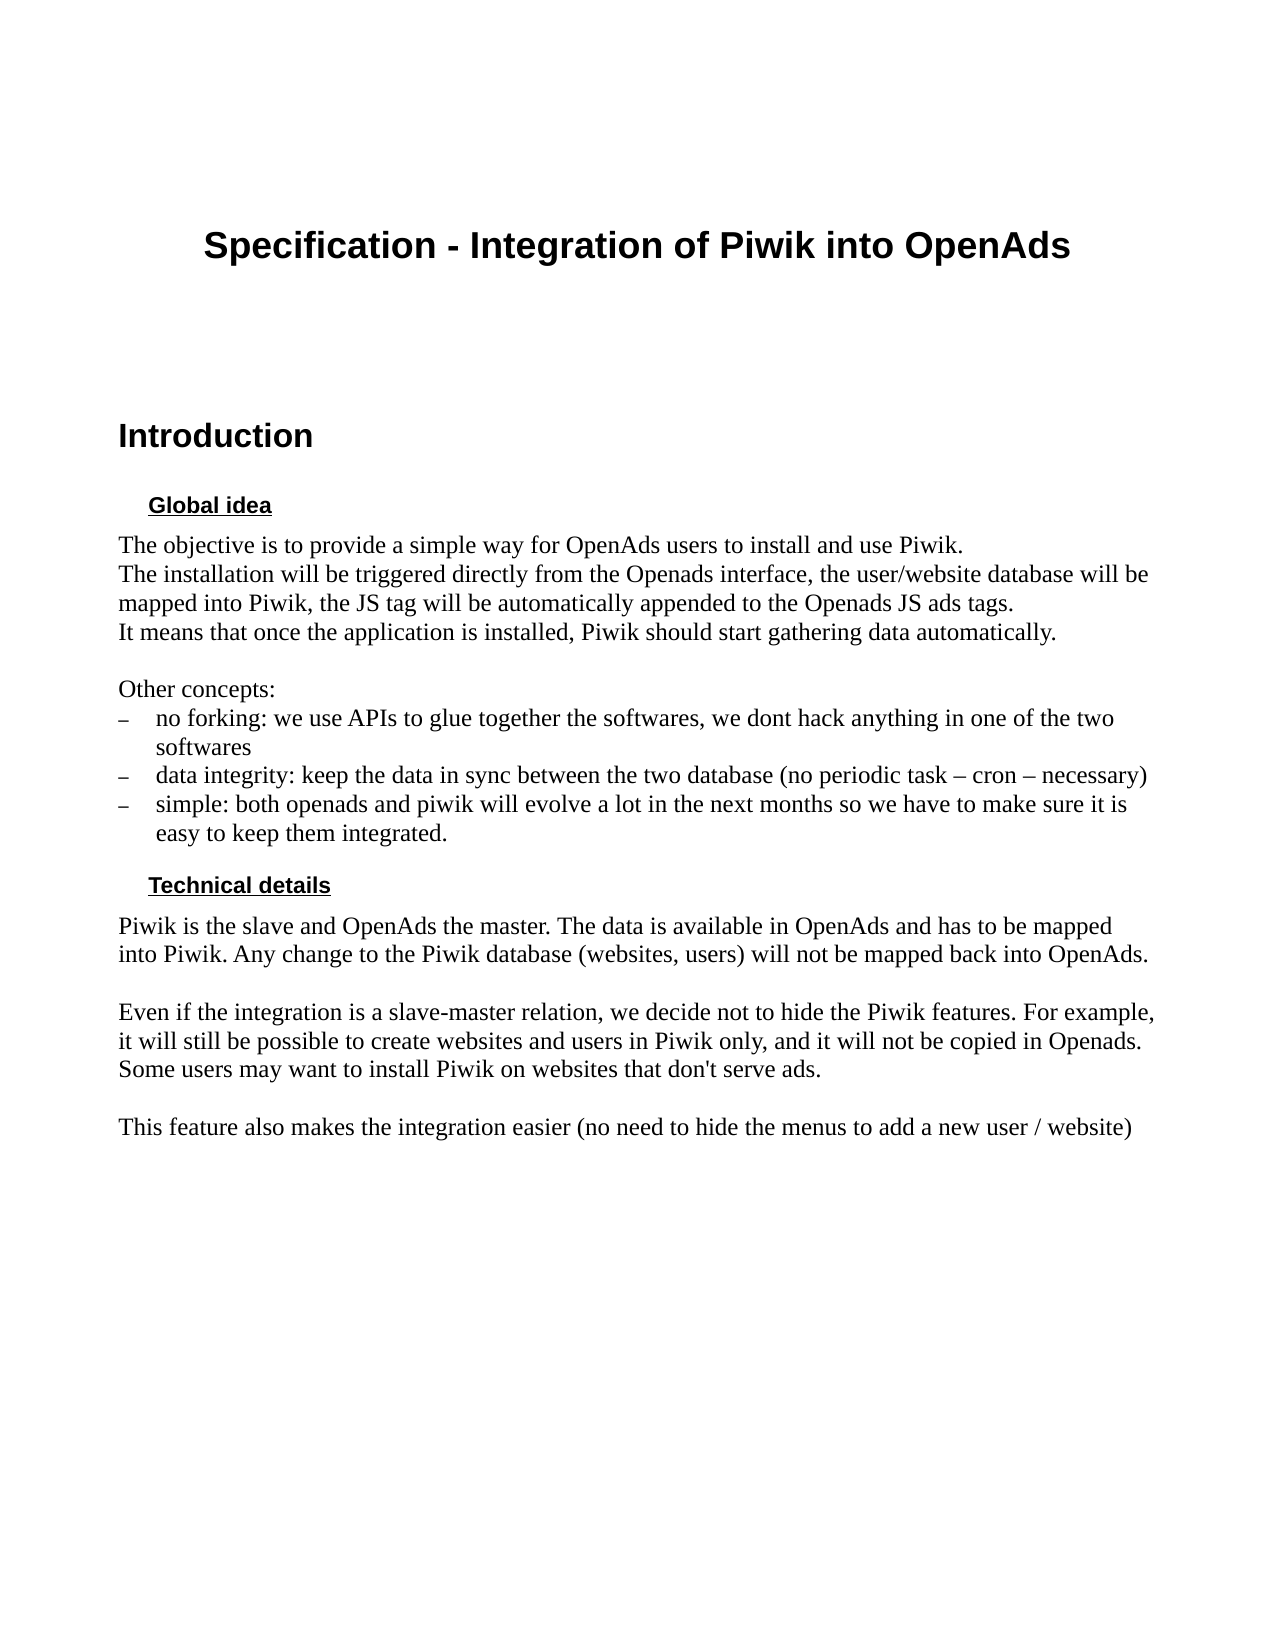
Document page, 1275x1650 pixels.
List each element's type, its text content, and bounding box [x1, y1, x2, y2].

subtitle Introduction [118, 416, 1157, 454]
text The installation will be triggered directly from the Openads interface, the user/website database will be mapped into Piwik, the JS tag will be automatically appended to the Openads JS ads tags. [118, 559, 1157, 617]
text Even if the integration is a slave-master relation, we decide not to hide the Piwik features. For example, it will still be possible to create websites and users in Piwik only, and it will not be copied in Openads. Some users may want to install Piwik on websites that don't serve ads. [118, 997, 1157, 1083]
subtitle Technical details [118, 872, 1157, 898]
text The objective is to provide a simple way for OpenAds users to install and use Piwik. [118, 531, 1157, 559]
subtitle Global idea [118, 492, 1157, 518]
list no forking: we use APIs to glue together the softwares, we dont hack anything in one of the two softwares [118, 703, 1157, 761]
list data integrity: keep the data in sync between the two database (no periodic task – cron – necessary) [118, 761, 1157, 789]
text Other concepts: [118, 674, 1157, 703]
text This feature also makes the integration easier (no need to hide the menus to add a new user / website) [118, 1112, 1157, 1141]
subtitle Specification - Integration of Piwik into OpenAds [118, 224, 1157, 267]
list simple: both openads and piwik will evolve a lot in the next months so we have to make sure it is easy to keep them integrated. [118, 789, 1157, 847]
text Piwik is the slave and OpenAds the master. The data is available in OpenAds and has to be mapped into Piwik. Any change to the Piwik database (websites, users) will not be mapped back into OpenAds. [118, 911, 1157, 968]
text It means that once the application is installed, Piwik should start gathering data automatically. [118, 617, 1157, 646]
